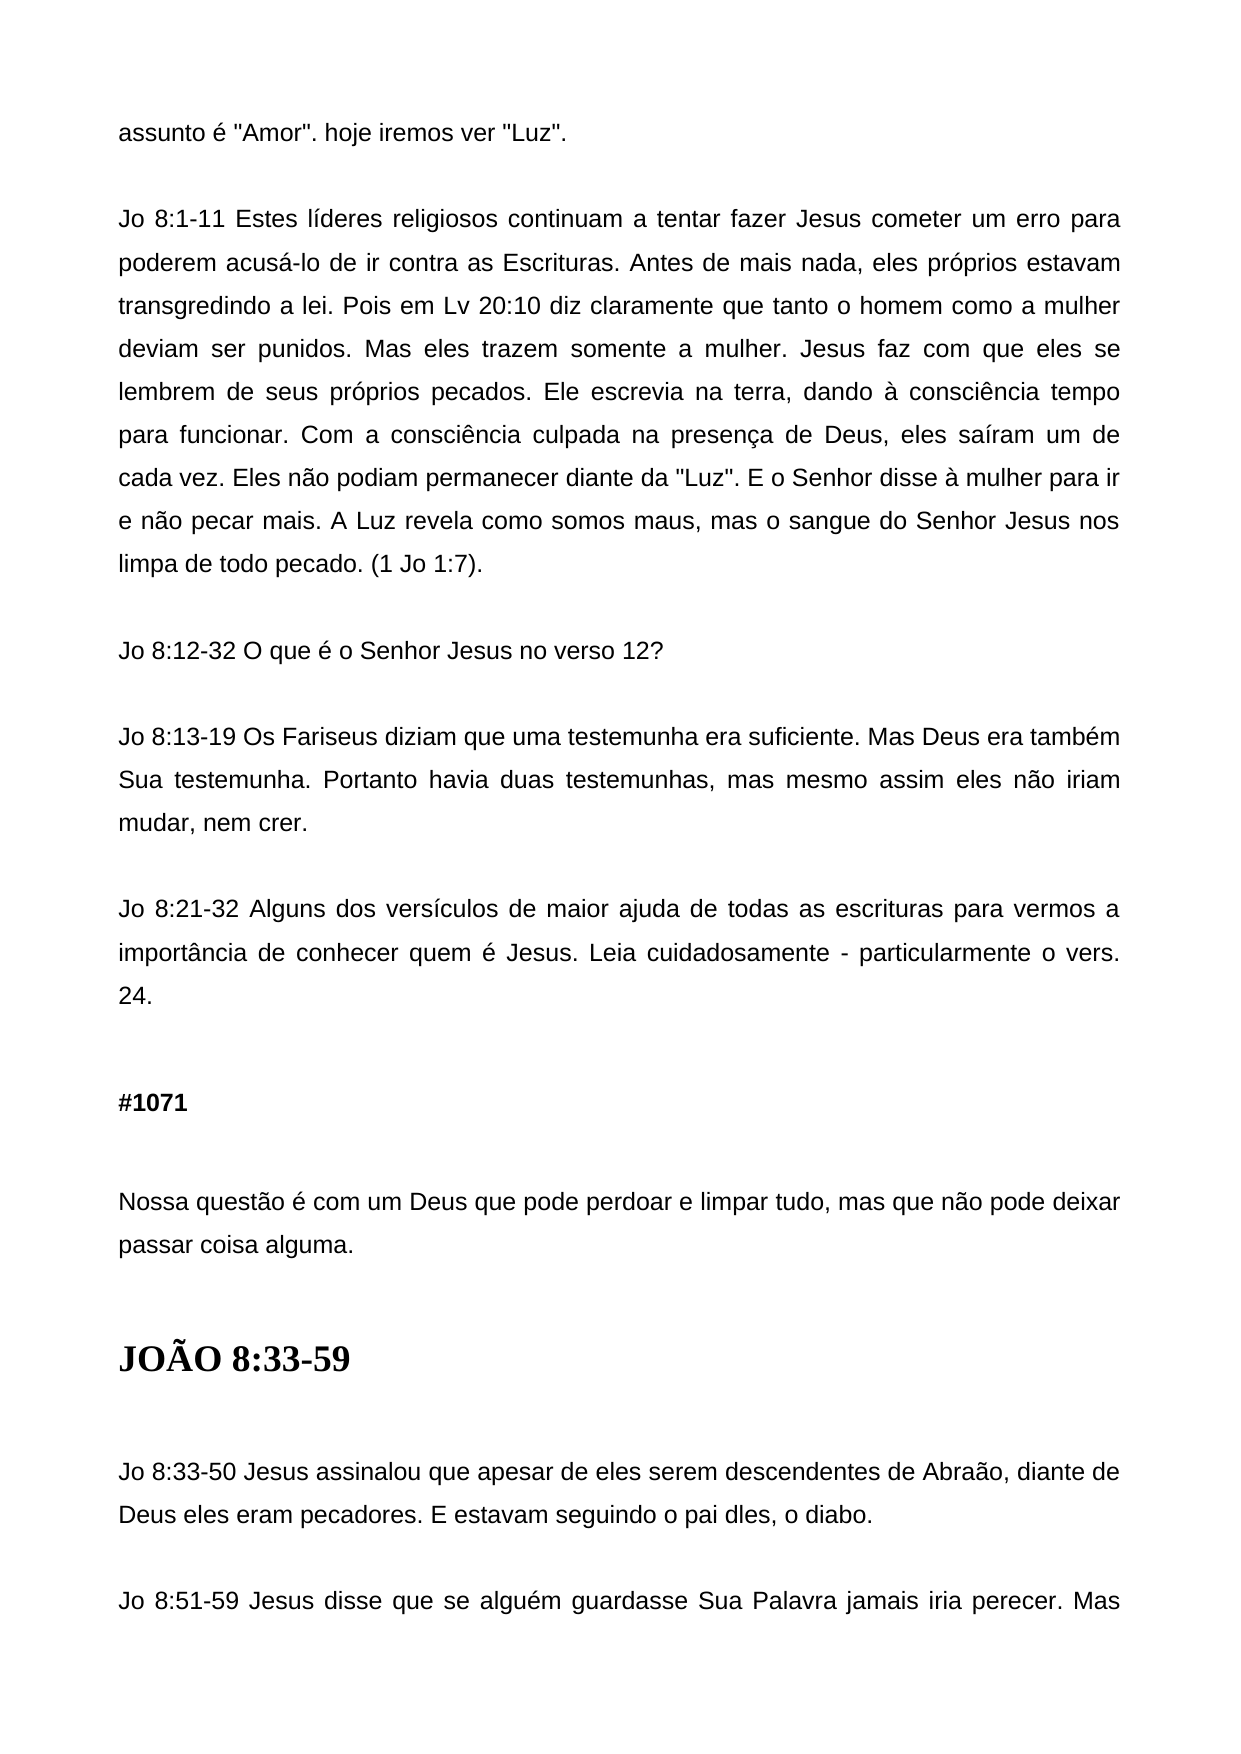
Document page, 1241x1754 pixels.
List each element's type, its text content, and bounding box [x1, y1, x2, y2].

text assunto é "Amor". hoje iremos ver "Luz". [118, 118, 1122, 147]
text Jo 8:13-19 Os Fariseus diziam que uma testemunha era suficiente. Mas Deus era também Sua testemunha. Portanto havia duas testemunhas, mas mesmo assim eles não iriam mudar, nem crer. [118, 722, 1122, 837]
text Jo 8:33-50 Jesus assinalou que apesar de eles serem descendentes de Abraão, diante de Deus eles eram pecadores. E estavam seguindo o pai dles, o diabo. [118, 1457, 1122, 1529]
text Jo 8:12-32 O que é o Senhor Jesus no verso 12? [118, 636, 1122, 664]
text Nossa questão é com um Deus que pode perdoar e limpar tudo, mas que não pode deixar passar coisa alguma. [118, 1186, 1122, 1258]
text Jo 8:51-59 Jesus disse que se alguém guardasse Sua Palavra jamais iria perecer. Mas [118, 1586, 1122, 1615]
text Jo 8:21-32 Alguns dos versículos de maior ajuda de todas as escrituras para vermos a importância de conhecer quem é Jesus. Leia cuidadosamente - particularmente o vers. 24. [118, 894, 1122, 1009]
subtitle JOÃO 8:33-59 [118, 1337, 1122, 1380]
subtitle #1071 [118, 1088, 1122, 1116]
text Jo 8:1-11 Estes líderes religiosos continuam a tentar fazer Jesus cometer um erro para poderem acusá-lo de ir contra as Escrituras. Antes de mais nada, eles próprios estavam transgredindo a lei. Pois em Lv 20:10 diz claramente que tanto o homem como a mulher deviam ser punidos. Mas eles trazem somente a mulher. Jesus faz com que eles se lembrem de seus próprios pecados. Ele escrevia na terra, dando à consciência tempo para funcionar. Com a consciência culpada na presença de Deus, eles saíram um de cada vez. Eles não podiam permanecer diante da "Luz". E o Senhor disse à mulher para ir e não pecar mais. A Luz revela como somos maus, mas o sangue do Senhor Jesus nos limpa de todo pecado. (1 Jo 1:7). [118, 204, 1122, 578]
